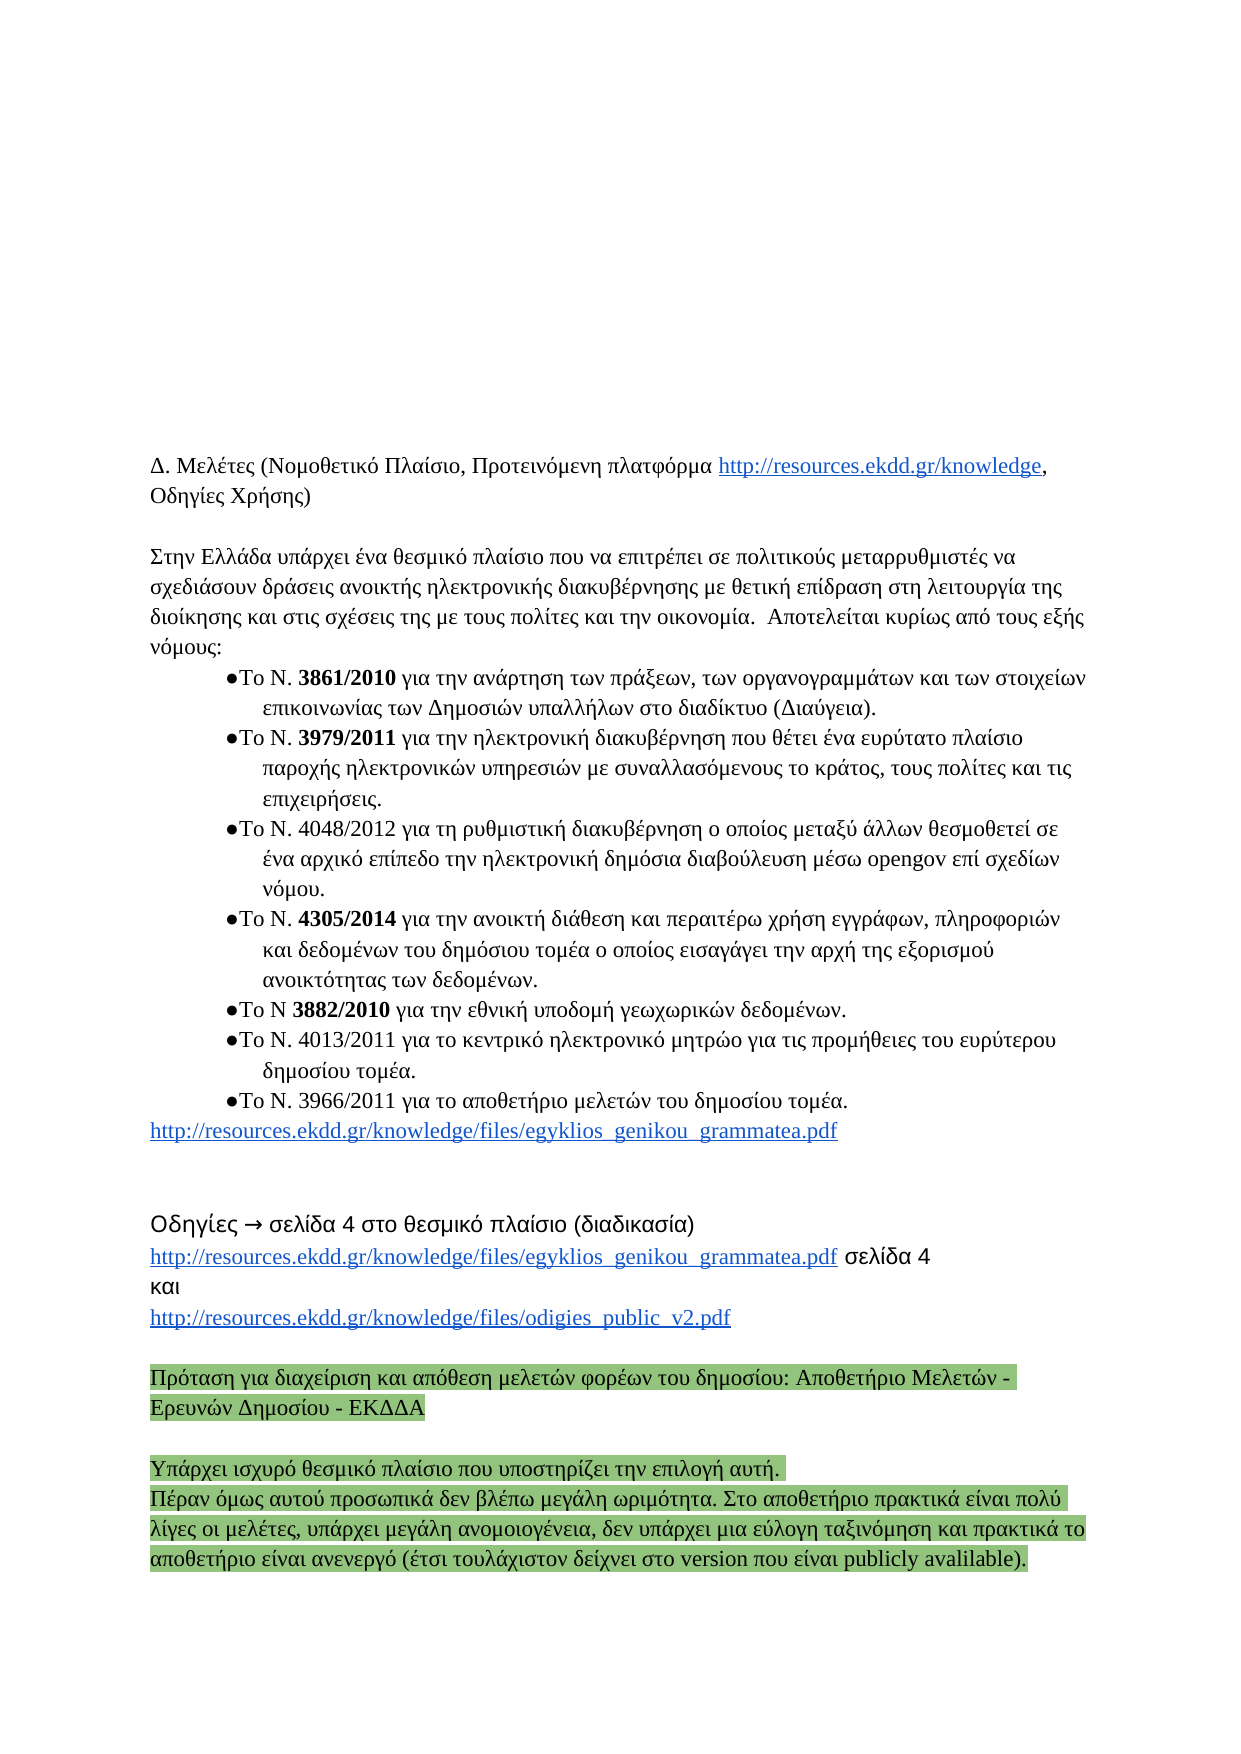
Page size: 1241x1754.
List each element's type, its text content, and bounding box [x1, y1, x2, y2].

list Το Ν. 4305/2014 για την ανοικτή διάθεση και περαιτέρω χρήση εγγράφων, πληροφοριών και δεδομένων του δημόσιου τομέα ο οποίος εισαγάγει την αρχή της εξορισμού ανοικτότητας των δεδομένων. [112, 905, 1091, 992]
text http://resources.ekdd.gr/knowledge/files/odigies_public_v2.pdf [150, 1303, 1091, 1330]
text Πρόταση για διαχείριση και απόθεση μελετών φορέων του δημοσίου: Αποθετήριο Μελετών - Ερευνών Δημοσίου - ΕΚΔΔΑ [150, 1364, 1091, 1421]
text και [150, 1273, 1091, 1300]
text http://resources.ekdd.gr/knowledge/files/egyklios_genikou_grammatea.pdf [150, 1117, 1091, 1143]
text Πέραν όμως αυτού προσωπικά δεν βλέπω μεγάλη ωριμότητα. Στο αποθετήριο πρακτικά είναι πολύ λίγες οι μελέτες, υπάρχει μεγάλη ανομοιογένεια, δεν υπάρχει μια εύλογη ταξινόμηση και πρακτικά το αποθετήριο είναι ανενεργό (έτσι τουλάχιστον δείχνει στο version που είναι publicly avalilable). [150, 1485, 1091, 1572]
text Οδηγίες → σελίδα 4 στο θεσμικό πλαίσιο (διαδικασία) http://resources.ekdd.gr/knowledge/files/egyklios_genikou_grammatea.pdf σελίδα 4 [150, 1208, 1091, 1269]
list Το Ν. 4013/2011 για το κεντρικό ηλεκτρονικό μητρώο για τις προμήθειες του ευρύτερου δημοσίου τομέα. [112, 1027, 1091, 1083]
list To N. 4048/2012 για τη ρυθμιστική διακυβέρνηση ο οποίος μεταξύ άλλων θεσμοθετεί σε ένα αρχικό επίπεδο την ηλεκτρονική δημόσια διαβούλευση μέσω opengov επί σχεδίων νόμου. [112, 815, 1091, 902]
list Το Ν. 3979/2011 για την ηλεκτρονική διακυβέρνηση που θέτει ένα ευρύτατο πλαίσιο παροχής ηλεκτρονικών υπηρεσιών με συναλλασόμενους το κράτος, τους πολίτες και τις επιχειρήσεις. [112, 724, 1091, 811]
text Υπάρχει ισχυρό θεσμικό πλαίσιο που υποστηρίζει την επιλογή αυτή. [150, 1454, 1091, 1481]
text Στην Ελλάδα υπάρχει ένα θεσμικό πλαίσιο που να επιτρέπει σε πολιτικούς μεταρρυθμιστές να σχεδιάσουν δράσεις ανοικτής ηλεκτρονικής διακυβέρνησης με θετική επίδραση στη λειτουργία της διοίκησης και στις σχέσεις της με τους πολίτες και την οικονομία. Αποτελείται κυρίως από τους εξής νόμους: [150, 543, 1091, 660]
list Το Ν. 3861/2010 για την ανάρτηση των πράξεων, των οργανογραμμάτων και των στοιχείων επικοινωνίας των Δημοσιών υπαλλήλων στο διαδίκτυο (Διαύγεια). [112, 663, 1091, 720]
text Δ. Μελέτες (Νομοθετικό Πλαίσιο, Προτεινόμενη πλατφόρμα http://resources.ekdd.gr/knowledge, Οδηγίες Χρήσης) [150, 452, 1091, 509]
list Το Ν. 3966/2011 για το αποθετήριο μελετών του δημοσίου τομέα. [112, 1087, 1091, 1113]
list Το Ν 3882/2010 για την εθνική υποδομή γεωχωρικών δεδομένων. [112, 996, 1091, 1023]
